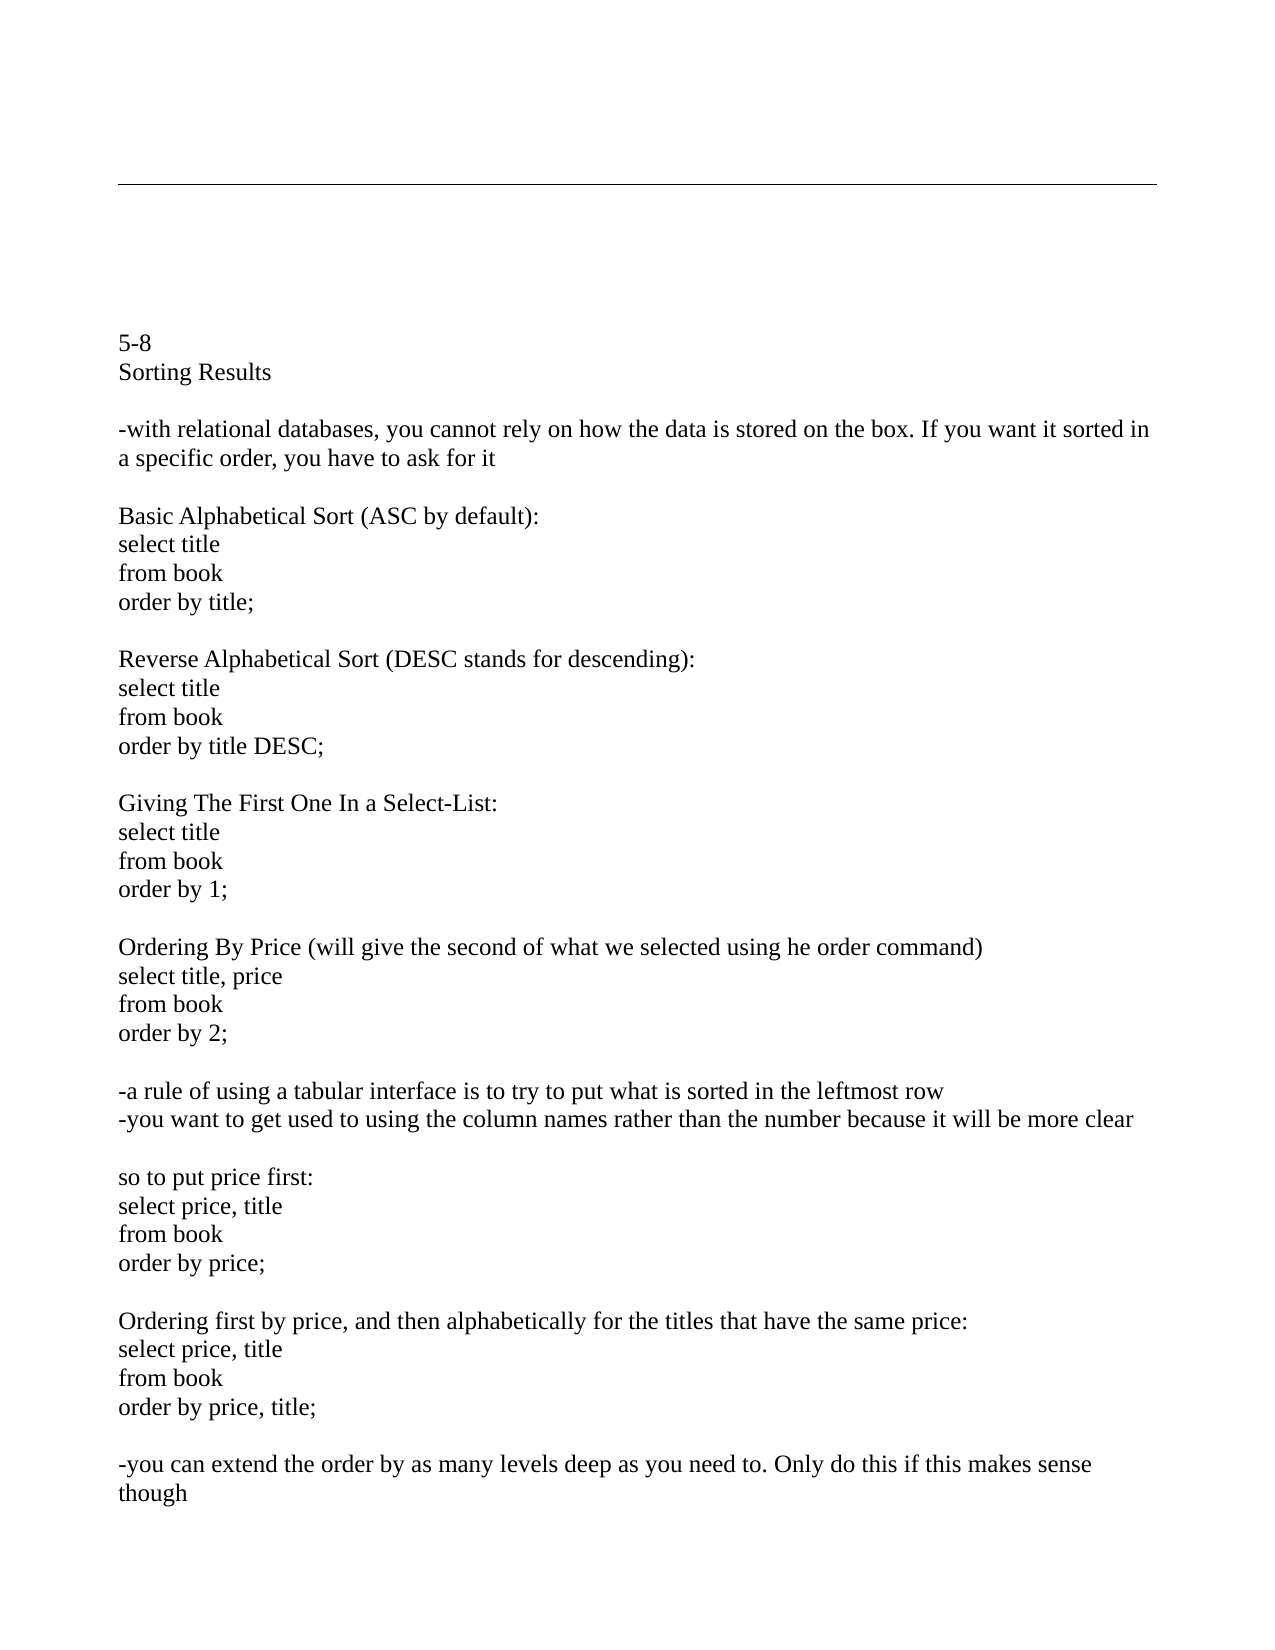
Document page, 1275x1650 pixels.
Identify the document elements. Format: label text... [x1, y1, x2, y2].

text select title, price [118, 961, 1157, 989]
text order by 2; [118, 1018, 1157, 1047]
text from book [118, 1219, 1157, 1248]
text Reverse Alphabetical Sort (DESC stands for descending): [118, 644, 1157, 673]
text -you can extend the order by as many levels deep as you need to. Only do this if this makes sense though [118, 1449, 1157, 1507]
text 5-8 [118, 328, 1157, 357]
text Ordering first by price, and then alphabetically for the titles that have the same price: [118, 1306, 1157, 1334]
text Ordering By Price (will give the second of what we selected using he order command) [118, 932, 1157, 961]
text Sorting Results [118, 357, 1157, 386]
text order by price; [118, 1248, 1157, 1277]
text from book [118, 989, 1157, 1018]
text select price, title [118, 1334, 1157, 1363]
text from book [118, 702, 1157, 731]
text order by price, title; [118, 1392, 1157, 1421]
text Basic Alphabetical Sort (ASC by default): [118, 501, 1157, 529]
text order by title DESC; [118, 731, 1157, 759]
text order by 1; [118, 874, 1157, 903]
text so to put price first: [118, 1162, 1157, 1191]
text select price, title [118, 1191, 1157, 1219]
text from book [118, 846, 1157, 874]
text order by title; [118, 587, 1157, 616]
text from book [118, 558, 1157, 587]
text -with relational databases, you cannot rely on how the data is stored on the box. If you want it sorted in a specific order, you have to ask for it [118, 414, 1157, 472]
text from book [118, 1363, 1157, 1392]
text select title [118, 817, 1157, 846]
text select title [118, 529, 1157, 558]
text select title [118, 673, 1157, 702]
text Giving The First One In a Select-List: [118, 788, 1157, 817]
text -you want to get used to using the column names rather than the number because it will be more clear [118, 1104, 1157, 1133]
text -a rule of using a tabular interface is to try to put what is sorted in the leftmost row [118, 1076, 1157, 1104]
